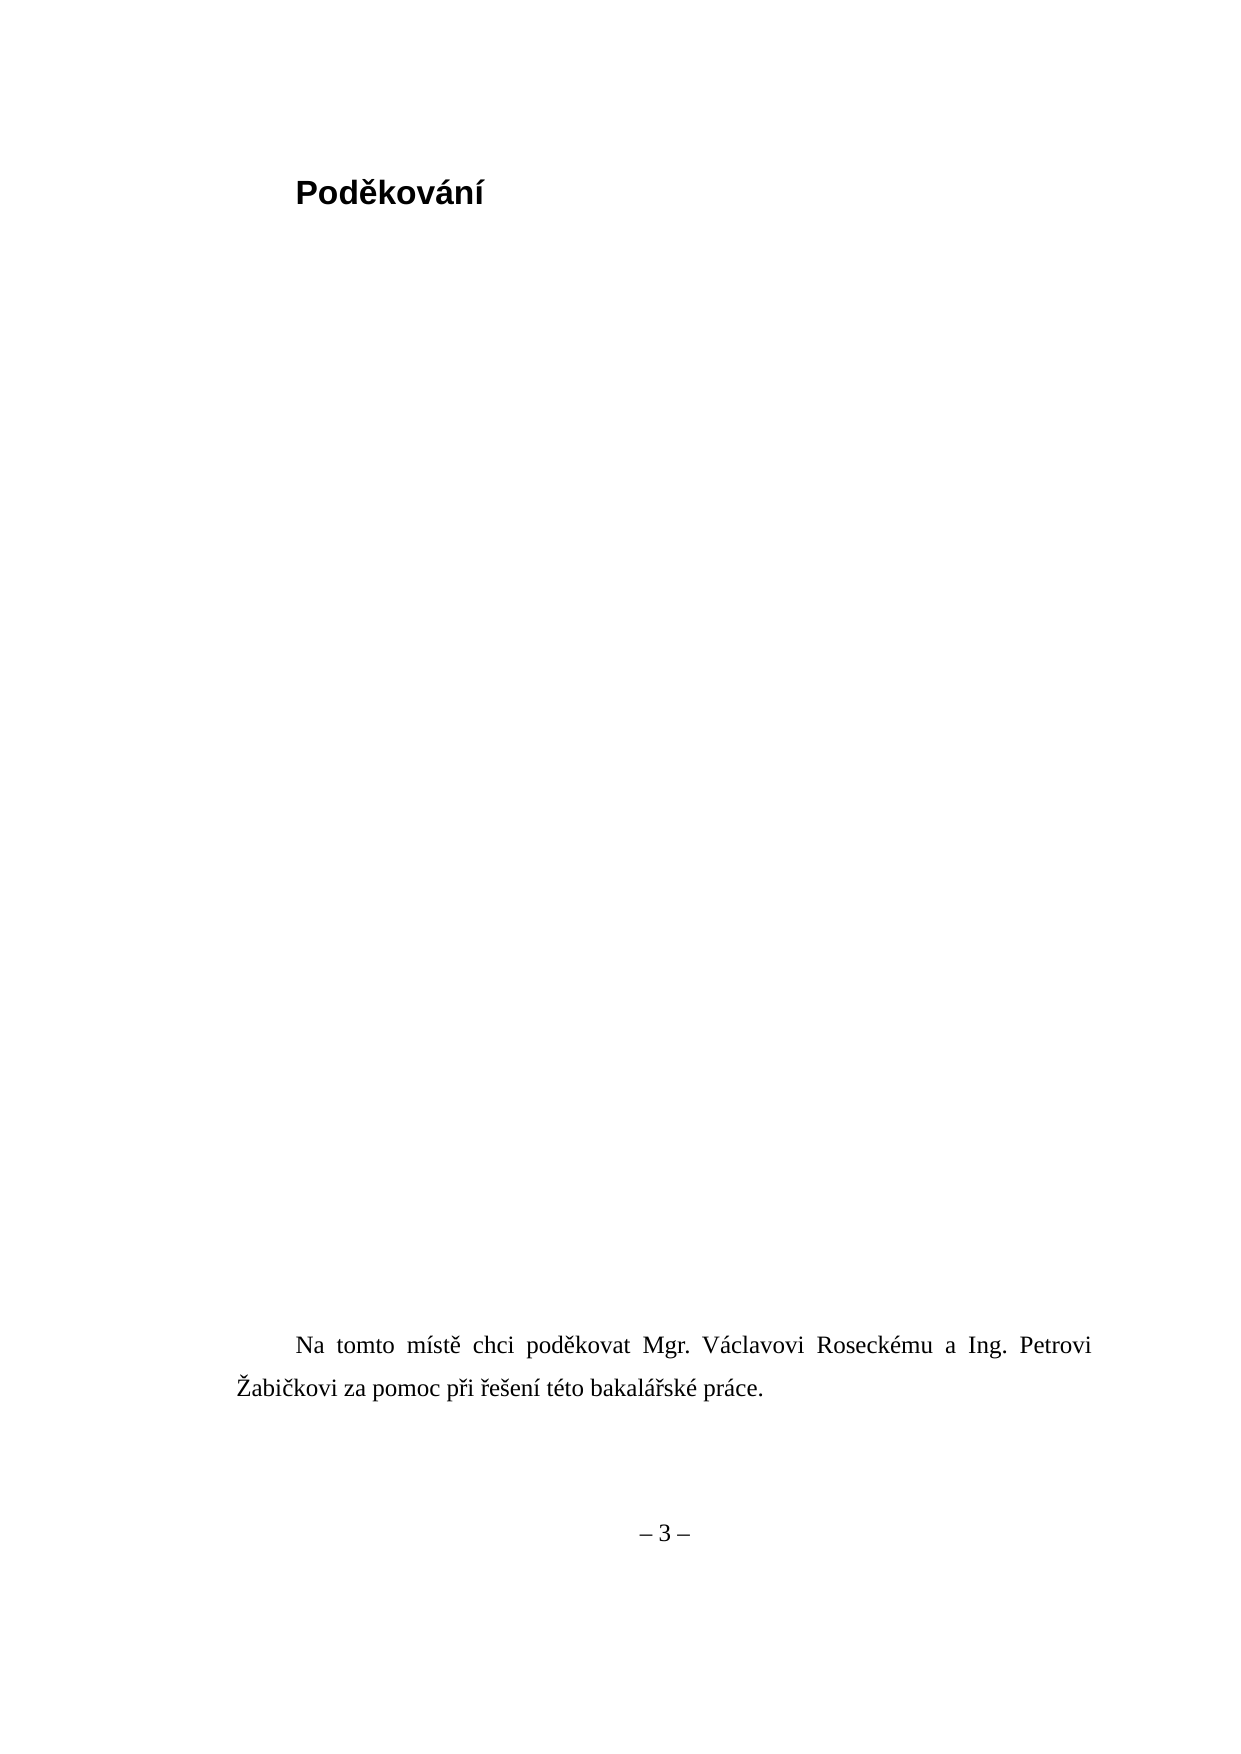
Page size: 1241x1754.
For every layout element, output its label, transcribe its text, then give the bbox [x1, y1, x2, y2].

subtitle Poděkování [236, 173, 1093, 211]
subtitle Na tomto místě chci poděkovat Mgr. Václavovi Roseckému a Ing. Petrovi Žabičkovi za pomoc při řešení této bakalářské práce. [236, 1330, 1093, 1402]
